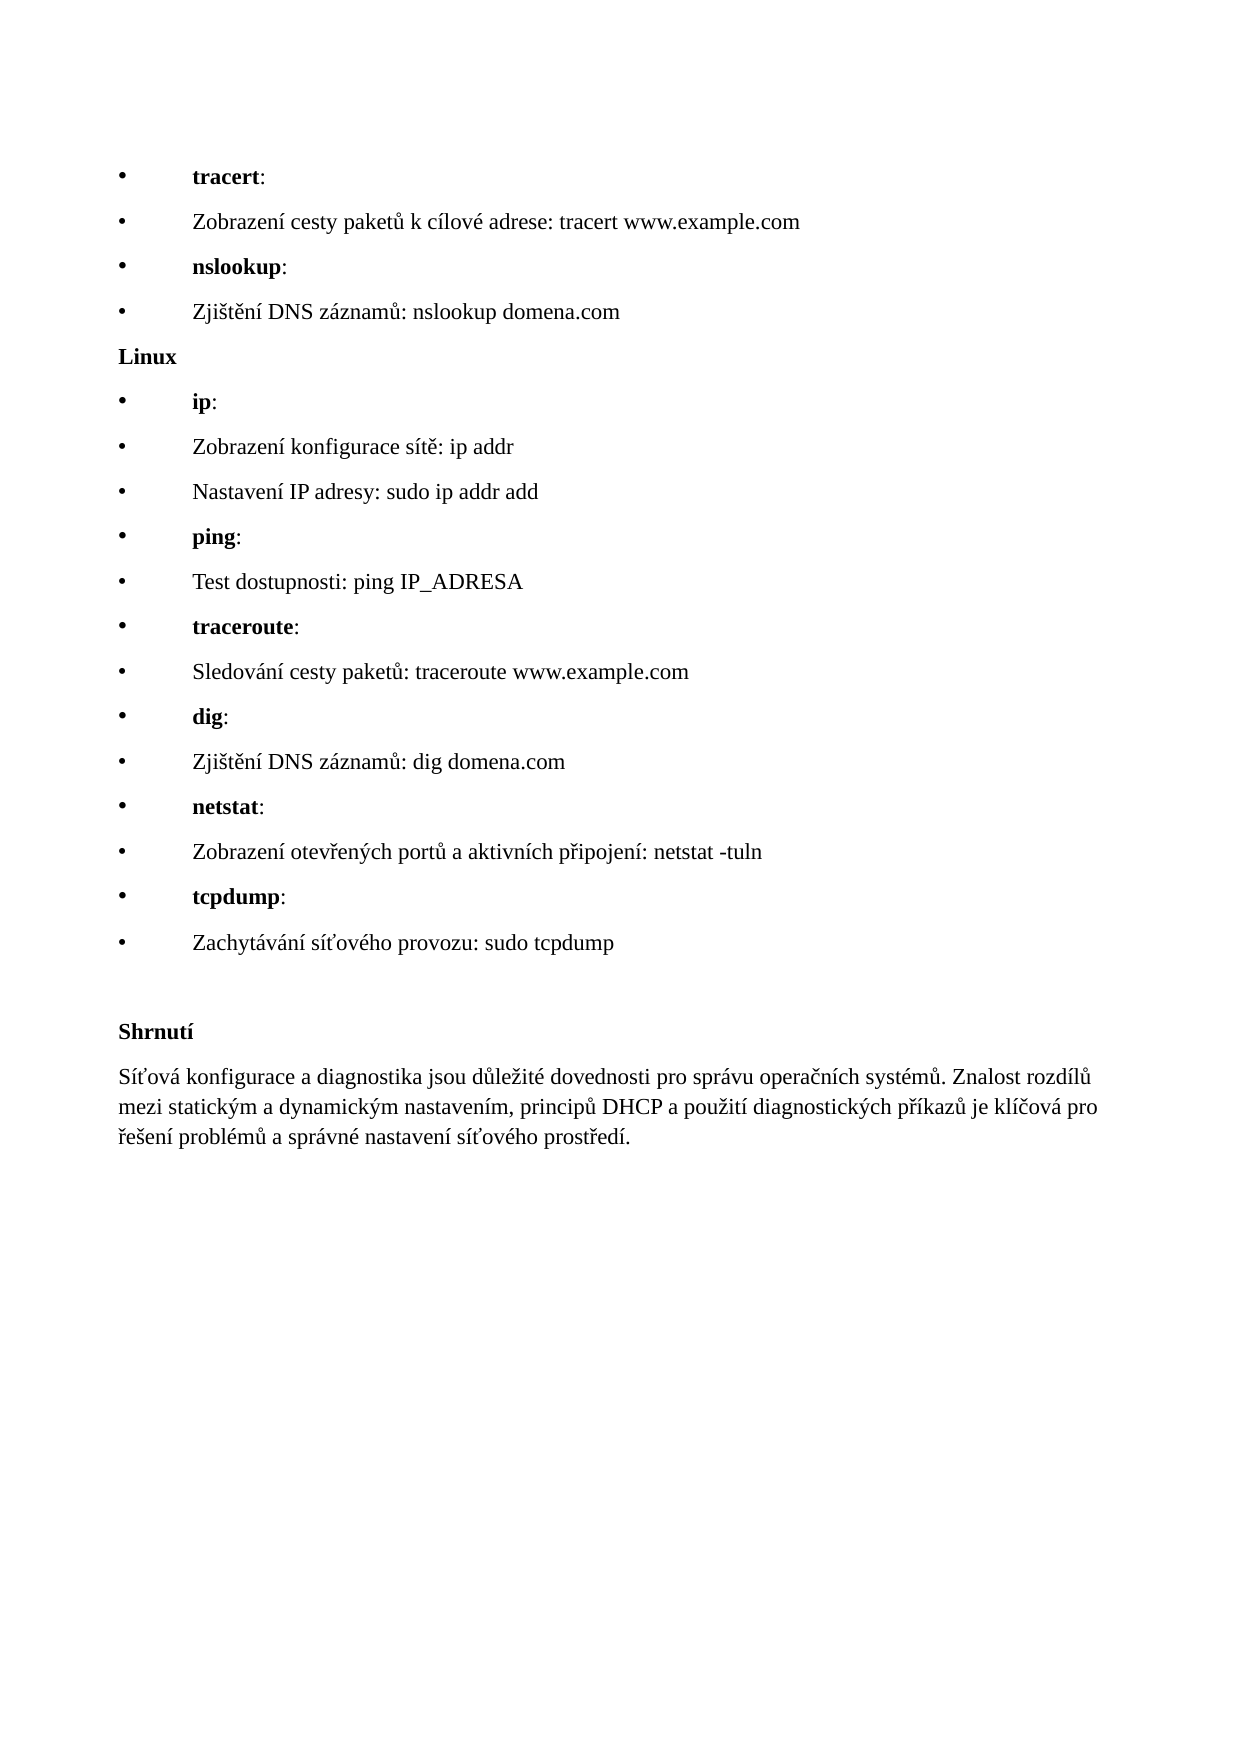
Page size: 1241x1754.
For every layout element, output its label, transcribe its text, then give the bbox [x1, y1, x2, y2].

text Linux [118, 343, 1122, 369]
text Shrnutí [118, 1018, 1122, 1044]
list Zobrazení otevřených portů a aktivních připojení: netstat -tuln [118, 838, 1122, 865]
list tcpdump: [118, 883, 1122, 910]
list ip: [118, 388, 1122, 415]
list netstat: [118, 793, 1122, 820]
list Zobrazení konfigurace sítě: ip addr [118, 433, 1122, 459]
list Zachytávání síťového provozu: sudo tcpdump [118, 928, 1122, 955]
list Zjištění DNS záznamů: dig domena.com [118, 748, 1122, 775]
list Nastavení IP adresy: sudo ip addr add [118, 478, 1122, 504]
list ping: [118, 523, 1122, 549]
list tracert: [118, 163, 1122, 190]
list Zjištění DNS záznamů: nslookup domena.com [118, 298, 1122, 325]
list traceroute: [118, 613, 1122, 640]
list nslookup: [118, 253, 1122, 280]
list Test dostupnosti: ping IP_ADRESA [118, 568, 1122, 594]
list Zobrazení cesty paketů k cílové adrese: tracert www.example.com [118, 208, 1122, 234]
list dig: [118, 703, 1122, 730]
text Síťová konfigurace a diagnostika jsou důležité dovednosti pro správu operačních systémů. Znalost rozdílů mezi statickým a dynamickým nastavením, principů DHCP a použití diagnostických příkazů je klíčová pro řešení problémů a správné nastavení síťového prostředí. [118, 1063, 1122, 1150]
list Sledování cesty paketů: traceroute www.example.com [118, 658, 1122, 684]
